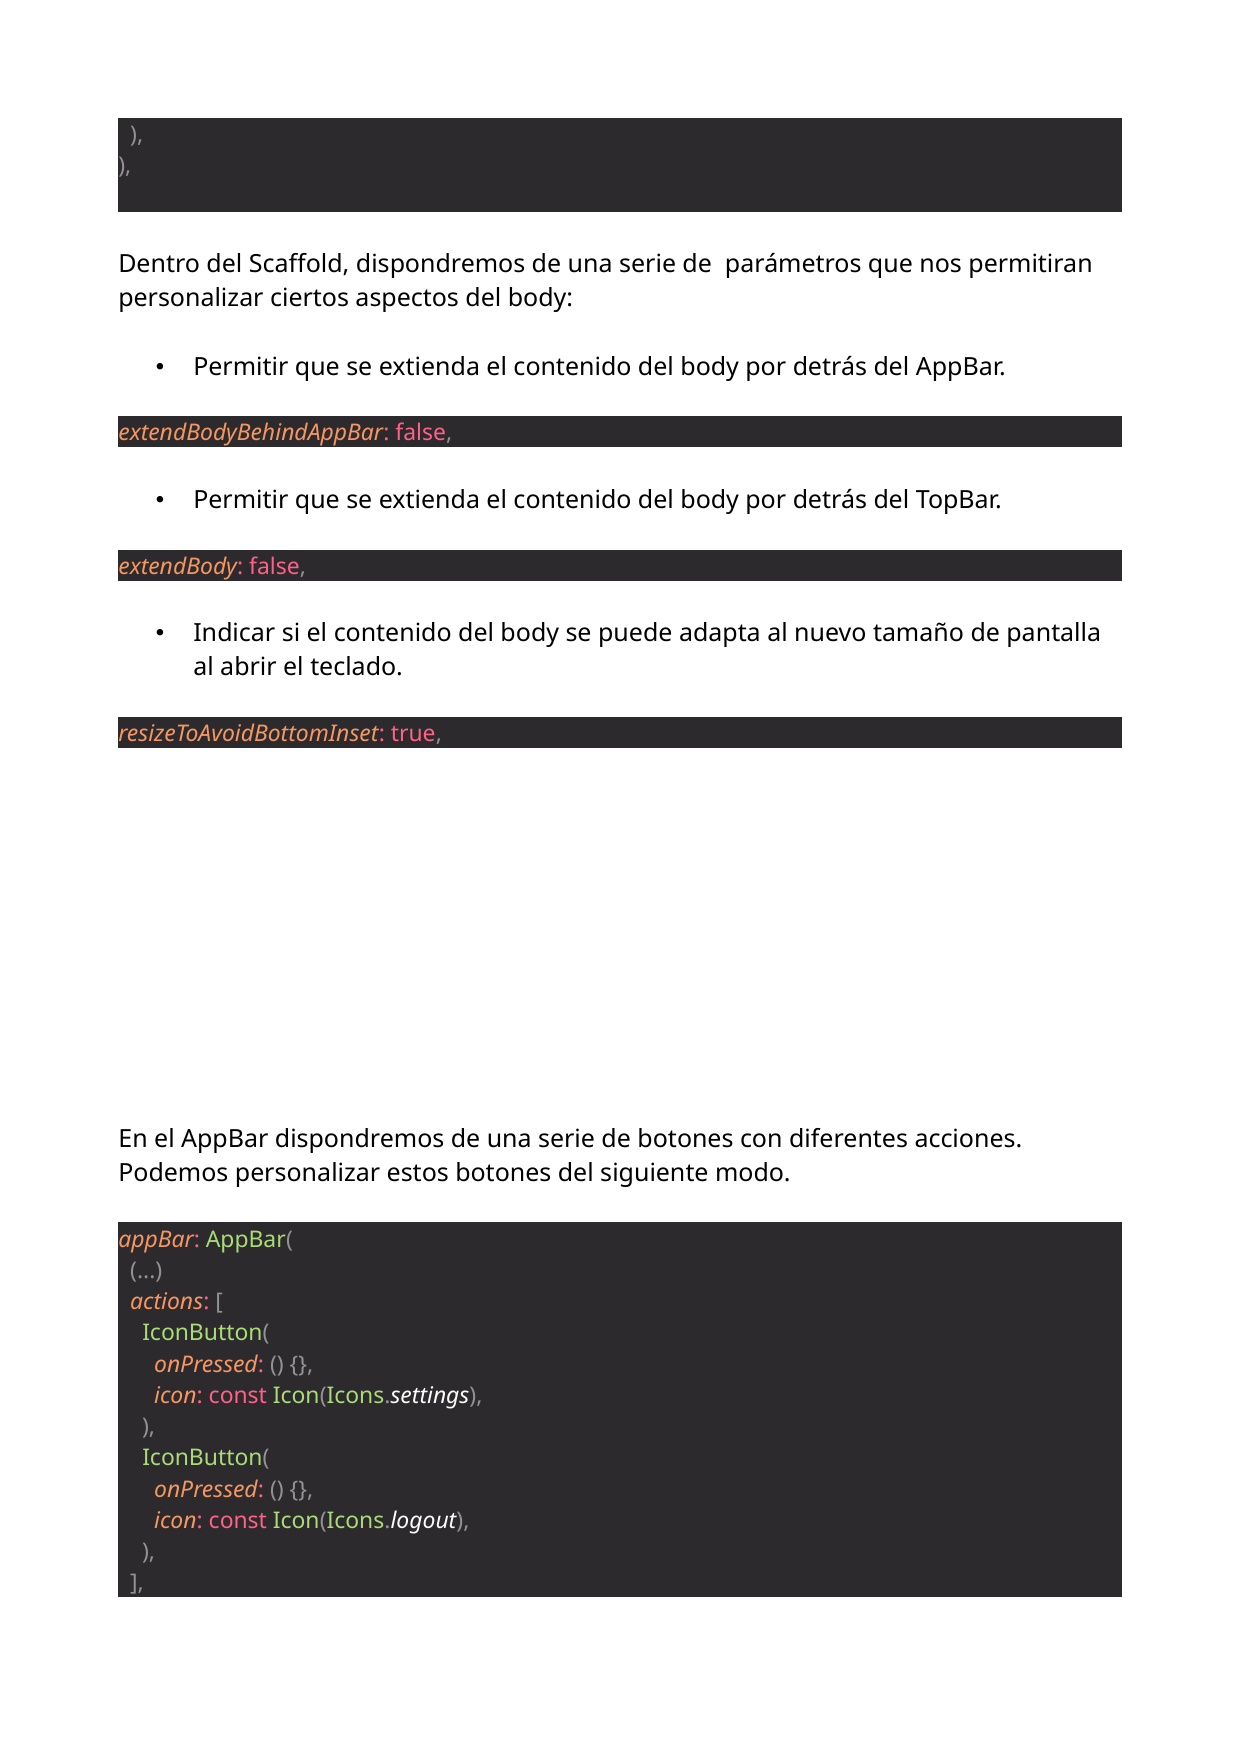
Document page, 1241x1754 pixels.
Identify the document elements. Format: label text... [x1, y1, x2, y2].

text ), ), [118, 118, 1122, 181]
list Indicar si el contenido del body se puede adapta al nuevo tamaño de pantalla al abrir el teclado. [156, 615, 1122, 683]
text Dentro del Scaffold, dispondremos de una serie de parámetros que nos permitiran personalizar ciertos aspectos del body: [118, 246, 1122, 314]
text En el AppBar dispondremos de una serie de botones con diferentes acciones. Podemos personalizar estos botones del siguiente modo. [118, 1120, 1122, 1188]
list Permitir que se extienda el contenido del body por detrás del TopBar. [156, 482, 1122, 516]
text appBar: AppBar( [118, 1222, 1122, 1254]
text resizeToAvoidBottomInset: true, [118, 717, 1122, 748]
text extendBodyBehindAppBar: false, [118, 416, 1122, 447]
list Permitir que se extienda el contenido del body por detrás del AppBar. [156, 348, 1122, 382]
text (...) actions: [ IconButton( onPressed: () {}, icon: const Icon(Icons.settings), ), IconButton( onPressed: () {}, icon: const Icon(Icons.logout), ), ], [118, 1254, 1122, 1597]
text extendBody: false, [118, 550, 1122, 581]
